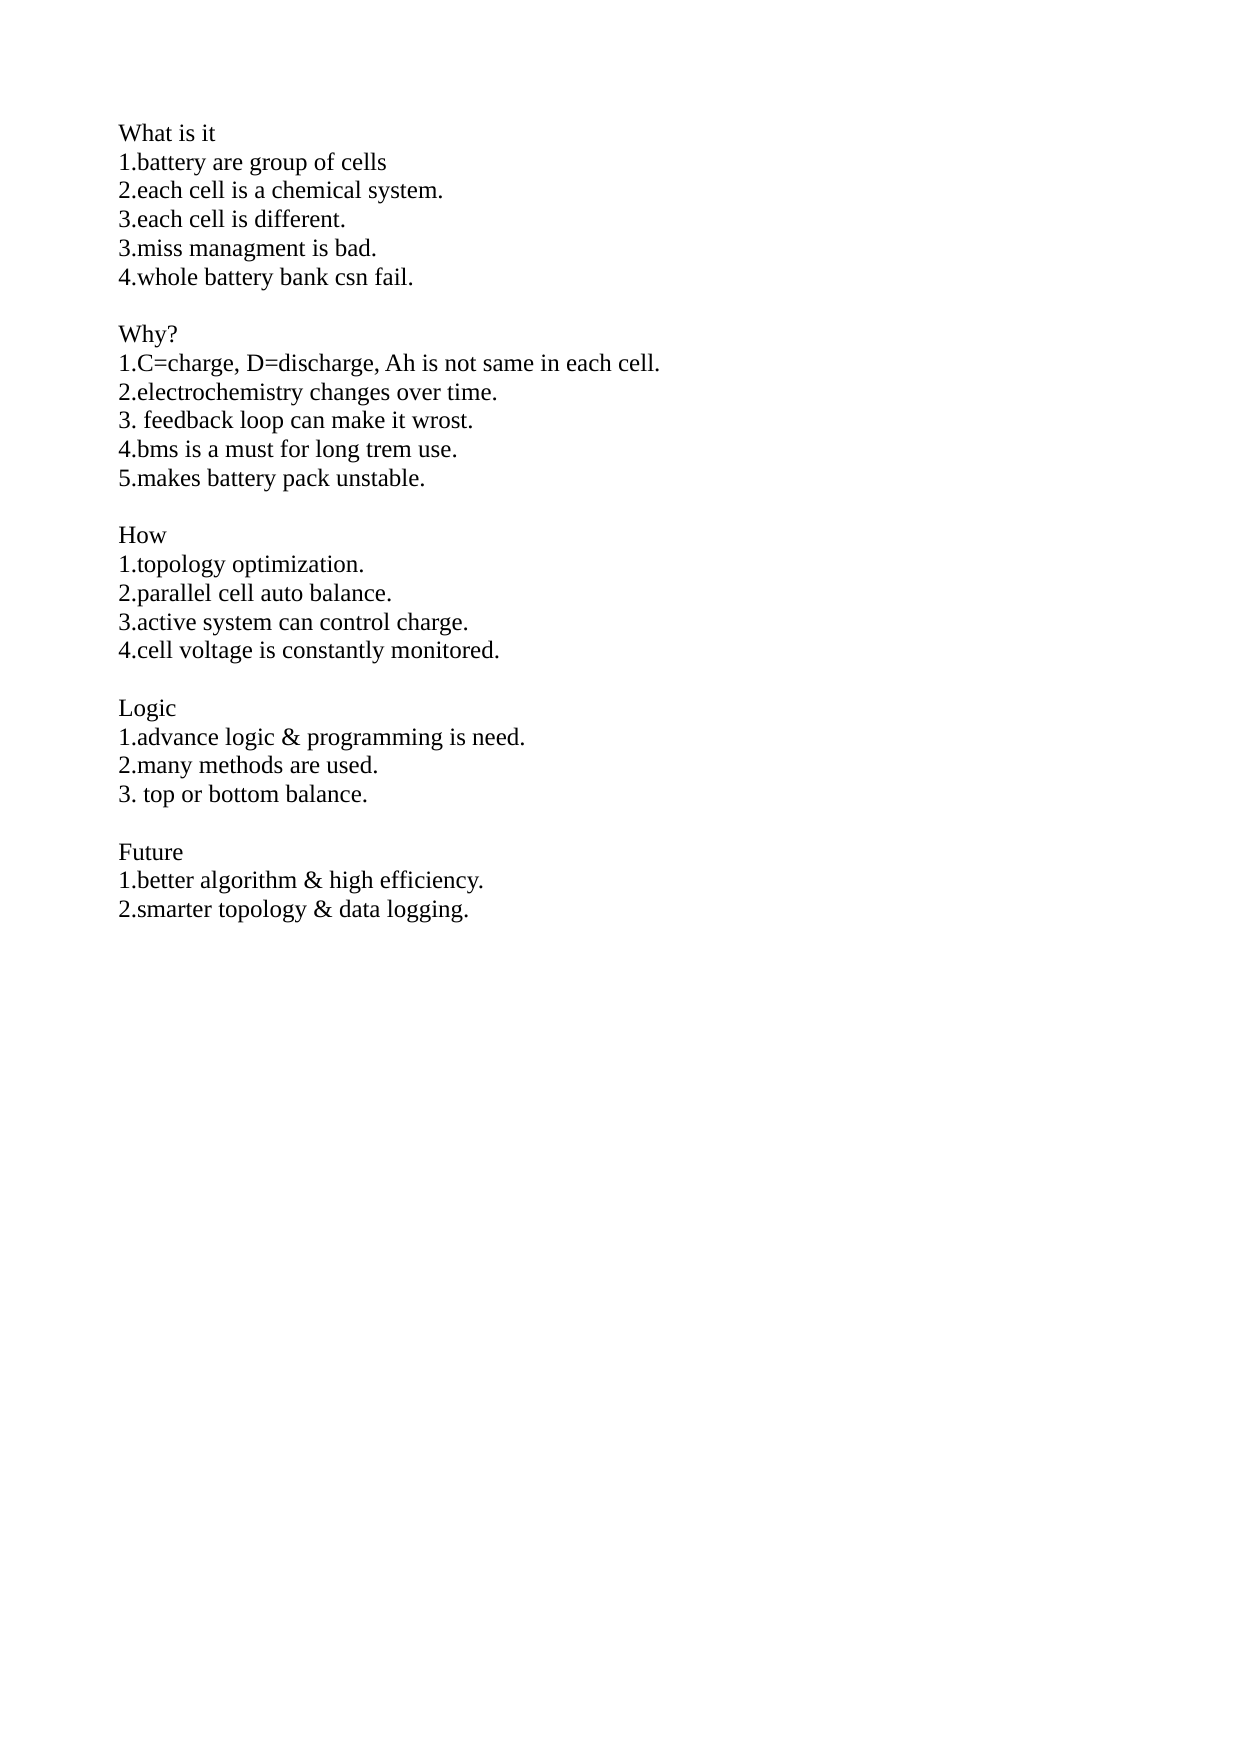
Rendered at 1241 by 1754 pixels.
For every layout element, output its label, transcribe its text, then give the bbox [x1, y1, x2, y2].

text 2.many methods are used. [118, 751, 1122, 779]
text Why? [118, 319, 1122, 348]
text 3. top or bottom balance. [118, 779, 1122, 808]
text 1.topology optimization. [118, 549, 1122, 578]
text 1.advance logic & programming is need. [118, 722, 1122, 751]
text 4.cell voltage is constantly monitored. [118, 636, 1122, 664]
text Logic [118, 693, 1122, 722]
text 3. feedback loop can make it wrost. [118, 406, 1122, 434]
text 4.whole battery bank csn fail. [118, 262, 1122, 291]
text 2.electrochemistry changes over time. [118, 377, 1122, 406]
text 4.bms is a must for long trem use. [118, 434, 1122, 463]
text 1.C=charge, D=discharge, Ah is not same in each cell. [118, 348, 1122, 377]
text 3.each cell is different. [118, 204, 1122, 233]
text 1.better algorithm & high efficiency. [118, 866, 1122, 894]
text 3.miss managment is bad. [118, 233, 1122, 262]
text 2.parallel cell auto balance. [118, 578, 1122, 607]
text 1.battery are group of cells [118, 147, 1122, 176]
text 3.active system can control charge. [118, 607, 1122, 636]
text Future [118, 837, 1122, 866]
text 5.makes battery pack unstable. [118, 463, 1122, 492]
text 2.each cell is a chemical system. [118, 176, 1122, 204]
text What is it [118, 118, 1122, 147]
text How [118, 521, 1122, 549]
text 2.smarter topology & data logging. [118, 894, 1122, 923]
